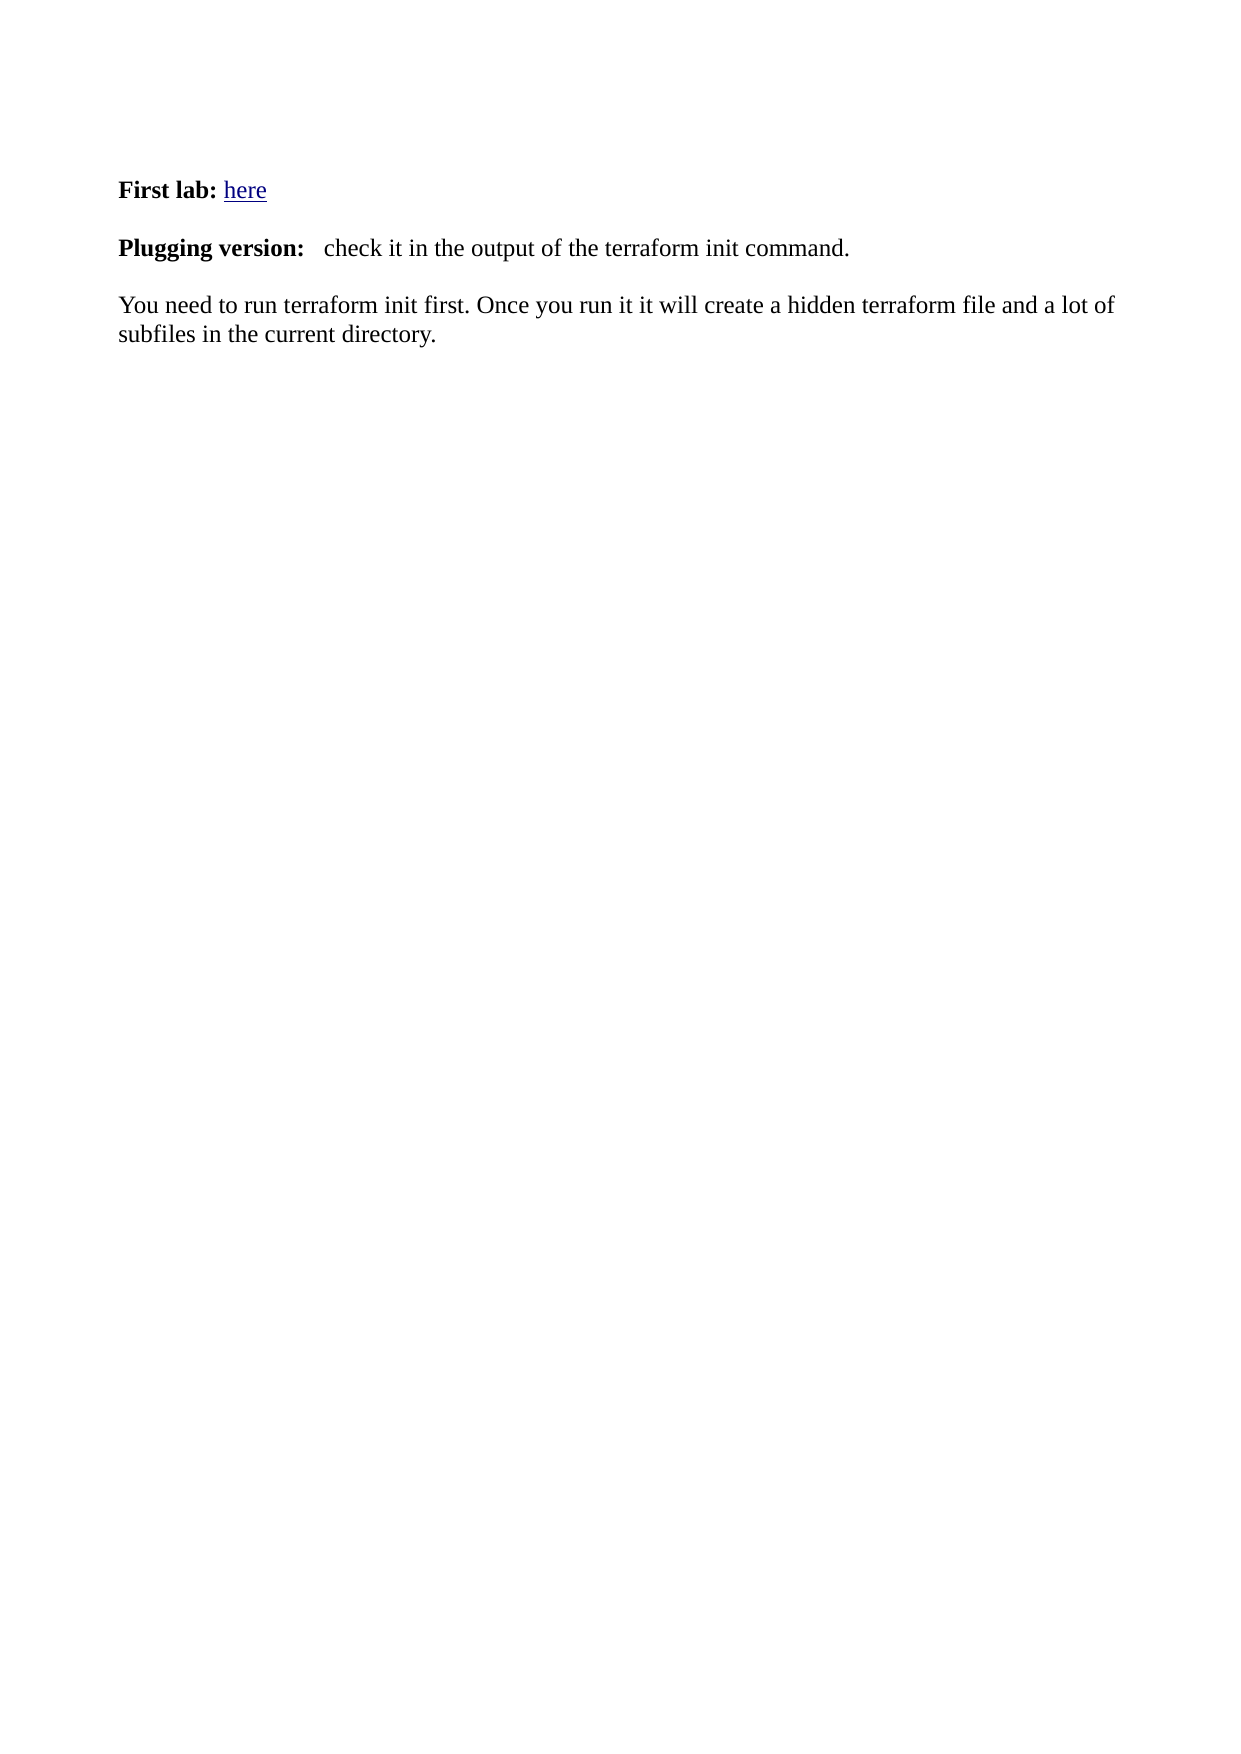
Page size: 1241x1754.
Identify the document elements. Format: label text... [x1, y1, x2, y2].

text Plugging version: check it in the output of the terraform init command. [118, 233, 1122, 262]
text First lab: here [118, 176, 1122, 204]
text You need to run terraform init first. Once you run it it will create a hidden terraform file and a lot of subfiles in the current directory. [118, 291, 1122, 348]
